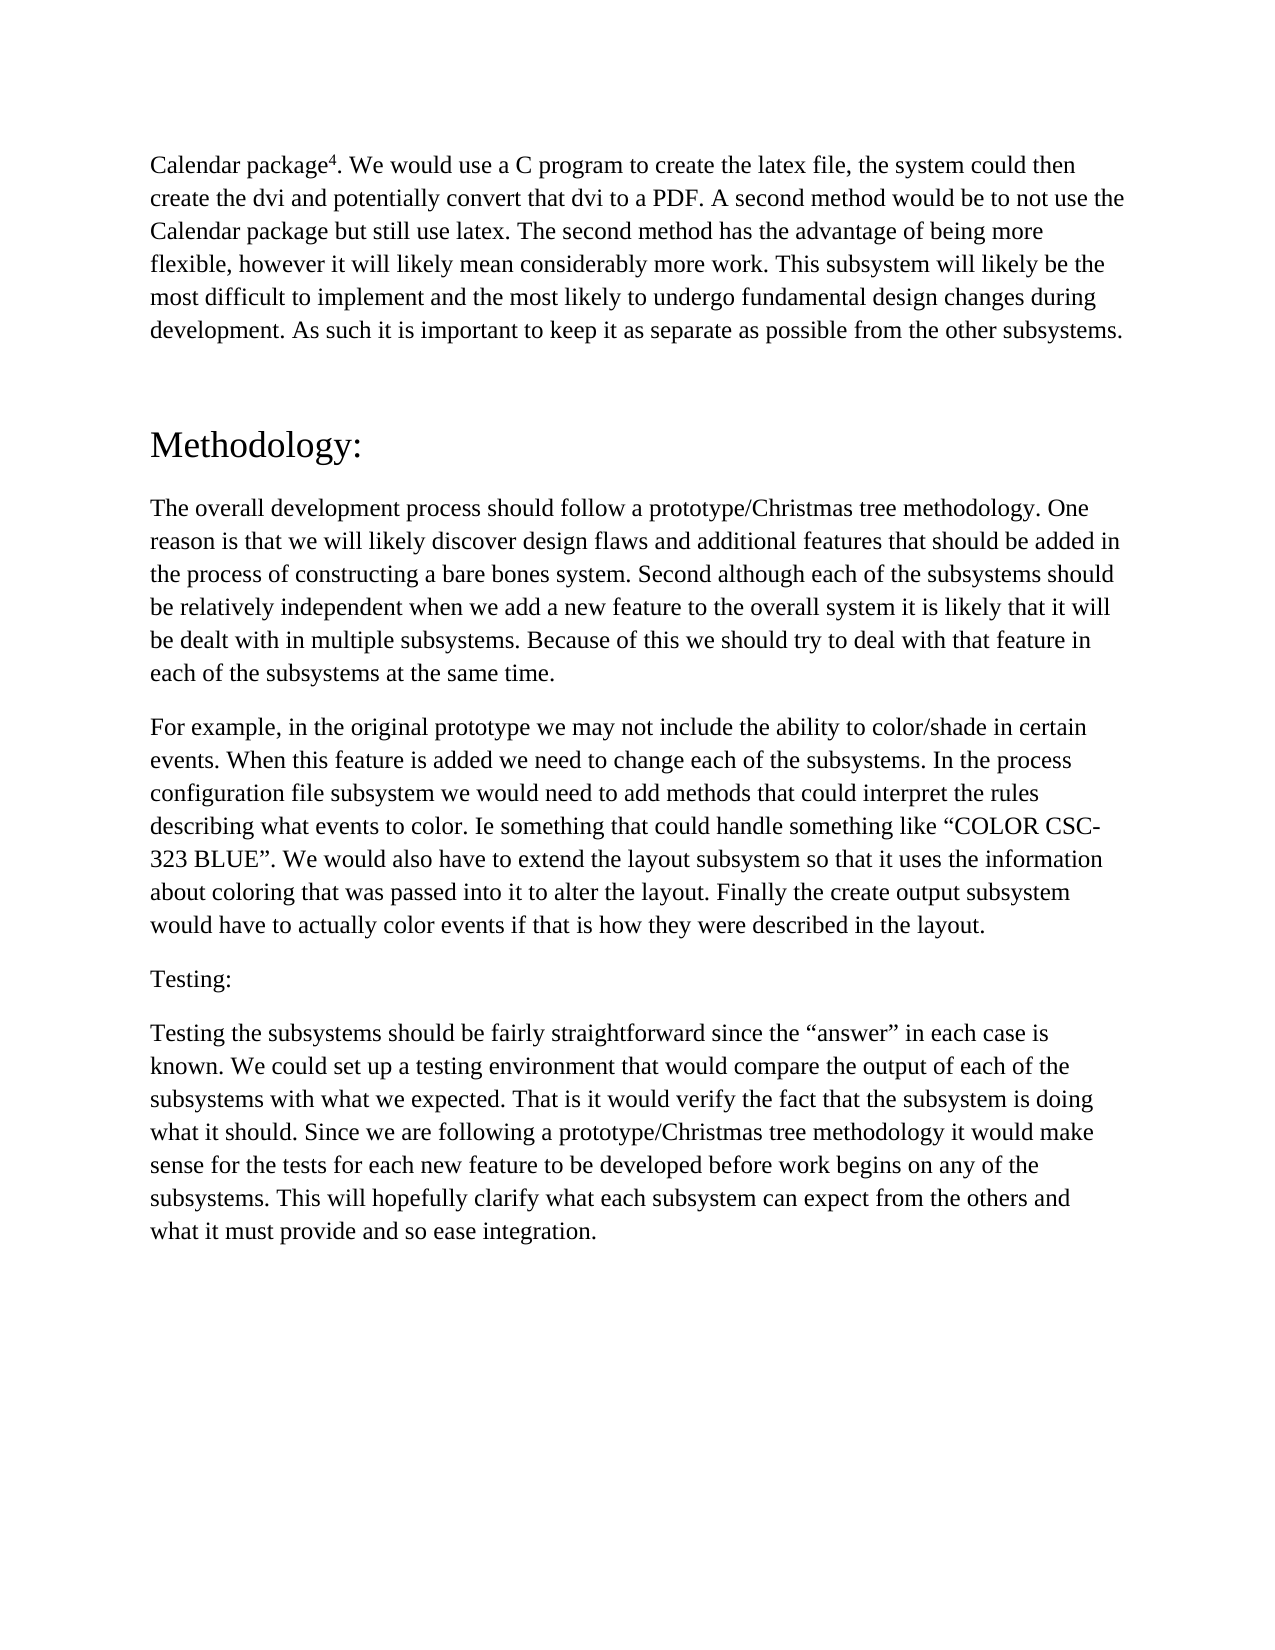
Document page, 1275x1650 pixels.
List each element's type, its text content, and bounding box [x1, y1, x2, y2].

text Testing: [150, 964, 1125, 993]
text Testing the subsystems should be fairly straightforward since the “answer” in each case is known. We could set up a testing environment that would compare the output of each of the subsystems with what we expected. That is it would verify the fact that the subsystem is doing what it should. Since we are following a prototype/Christmas tree methodology it would make sense for the tests for each new feature to be developed before work begins on any of the subsystems. This will hopefully clarify what each subsystem can expect from the others and what it must provide and so ease integration. [150, 1018, 1125, 1245]
text Methodology: [150, 423, 1125, 466]
text For example, in the original prototype we may not include the ability to color/shade in certain events. When this feature is added we need to change each of the subsystems. In the process configuration file subsystem we would need to add methods that could interpret the rules describing what events to color. Ie something that could handle something like “COLOR CSC-323 BLUE”. We would also have to extend the layout subsystem so that it uses the information about coloring that was passed into it to alter the layout. Finally the create output subsystem would have to actually color events if that is how they were described in the layout. [150, 712, 1125, 939]
text The overall development process should follow a prototype/Christmas tree methodology. One reason is that we will likely discover design flaws and additional features that should be added in the process of constructing a bare bones system. Second although each of the subsystems should be relatively independent when we add a new feature to the overall system it is likely that it will be dealt with in multiple subsystems. Because of this we should try to deal with that feature in each of the subsystems at the same time. [150, 493, 1125, 687]
text Calendar package. We would use a C program to create the latex file, the system could then create the dvi and potentially convert that dvi to a PDF. A second method would be to not use the Calendar package but still use latex. The second method has the advantage of being more flexible, however it will likely mean considerably more work. This subsystem will likely be the most difficult to implement and the most likely to undergo fundamental design changes during development. As such it is important to keep it as separate as possible from the other subsystems. [150, 150, 1125, 344]
